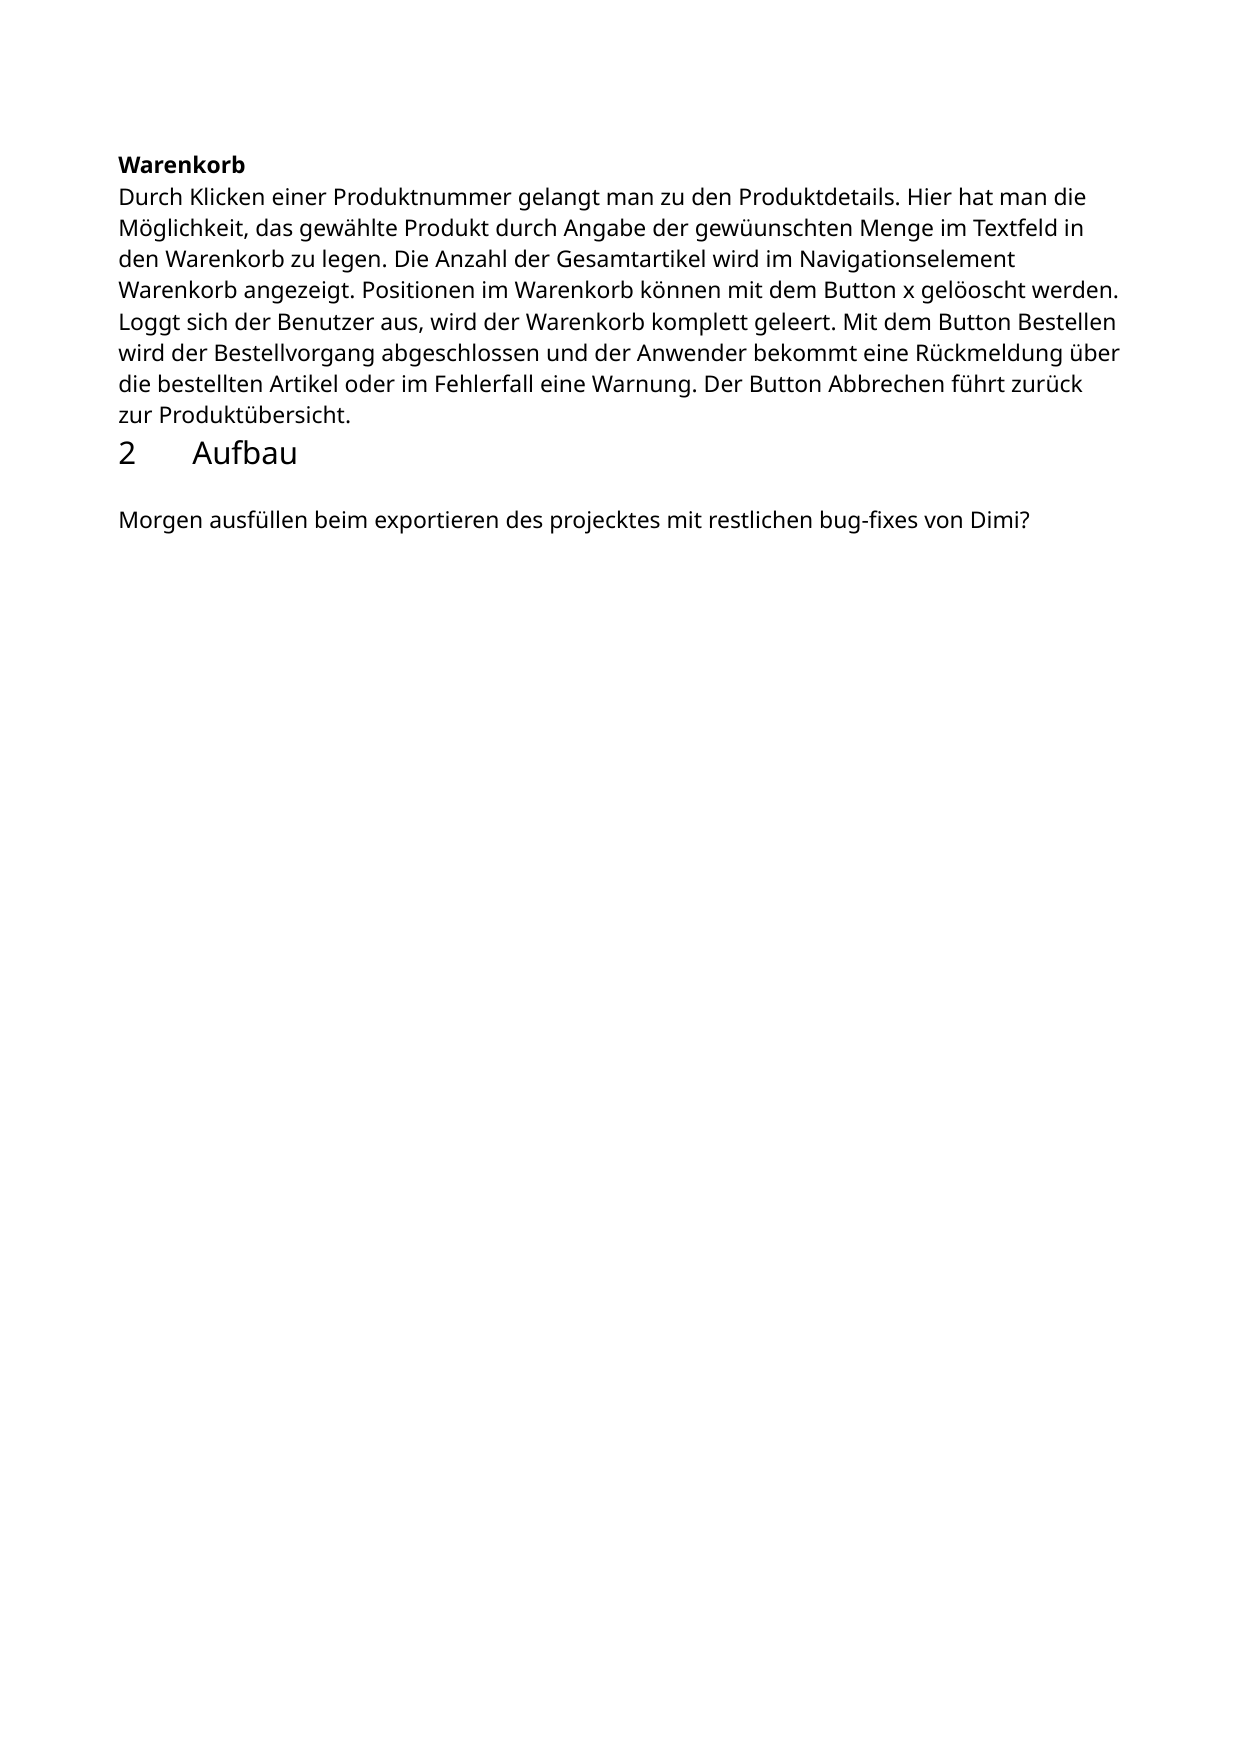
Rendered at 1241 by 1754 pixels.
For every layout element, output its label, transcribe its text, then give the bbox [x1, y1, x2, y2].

text Morgen ausfüllen beim exportieren des projecktes mit restlichen bug-fixes von Dimi? [118, 504, 1122, 536]
text Warenkorb [118, 149, 1122, 181]
text 2 Aufbau [118, 431, 1122, 473]
text Durch Klicken einer Produktnummer gelangt man zu den Produktdetails. Hier hat man die Möglichkeit, das gewählte Produkt durch Angabe der gewüunschten Menge im Textfeld in den Warenkorb zu legen. Die Anzahl der Gesamtartikel wird im Navigationselement Warenkorb angezeigt. Positionen im Warenkorb können mit dem Button x gelöoscht werden. Loggt sich der Benutzer aus, wird der Warenkorb komplett geleert. Mit dem Button Bestellen wird der Bestellvorgang abgeschlossen und der Anwender bekommt eine Rückmeldung über die bestellten Artikel oder im Fehlerfall eine Warnung. Der Button Abbrechen führt zurück zur Produktübersicht. [118, 181, 1122, 431]
